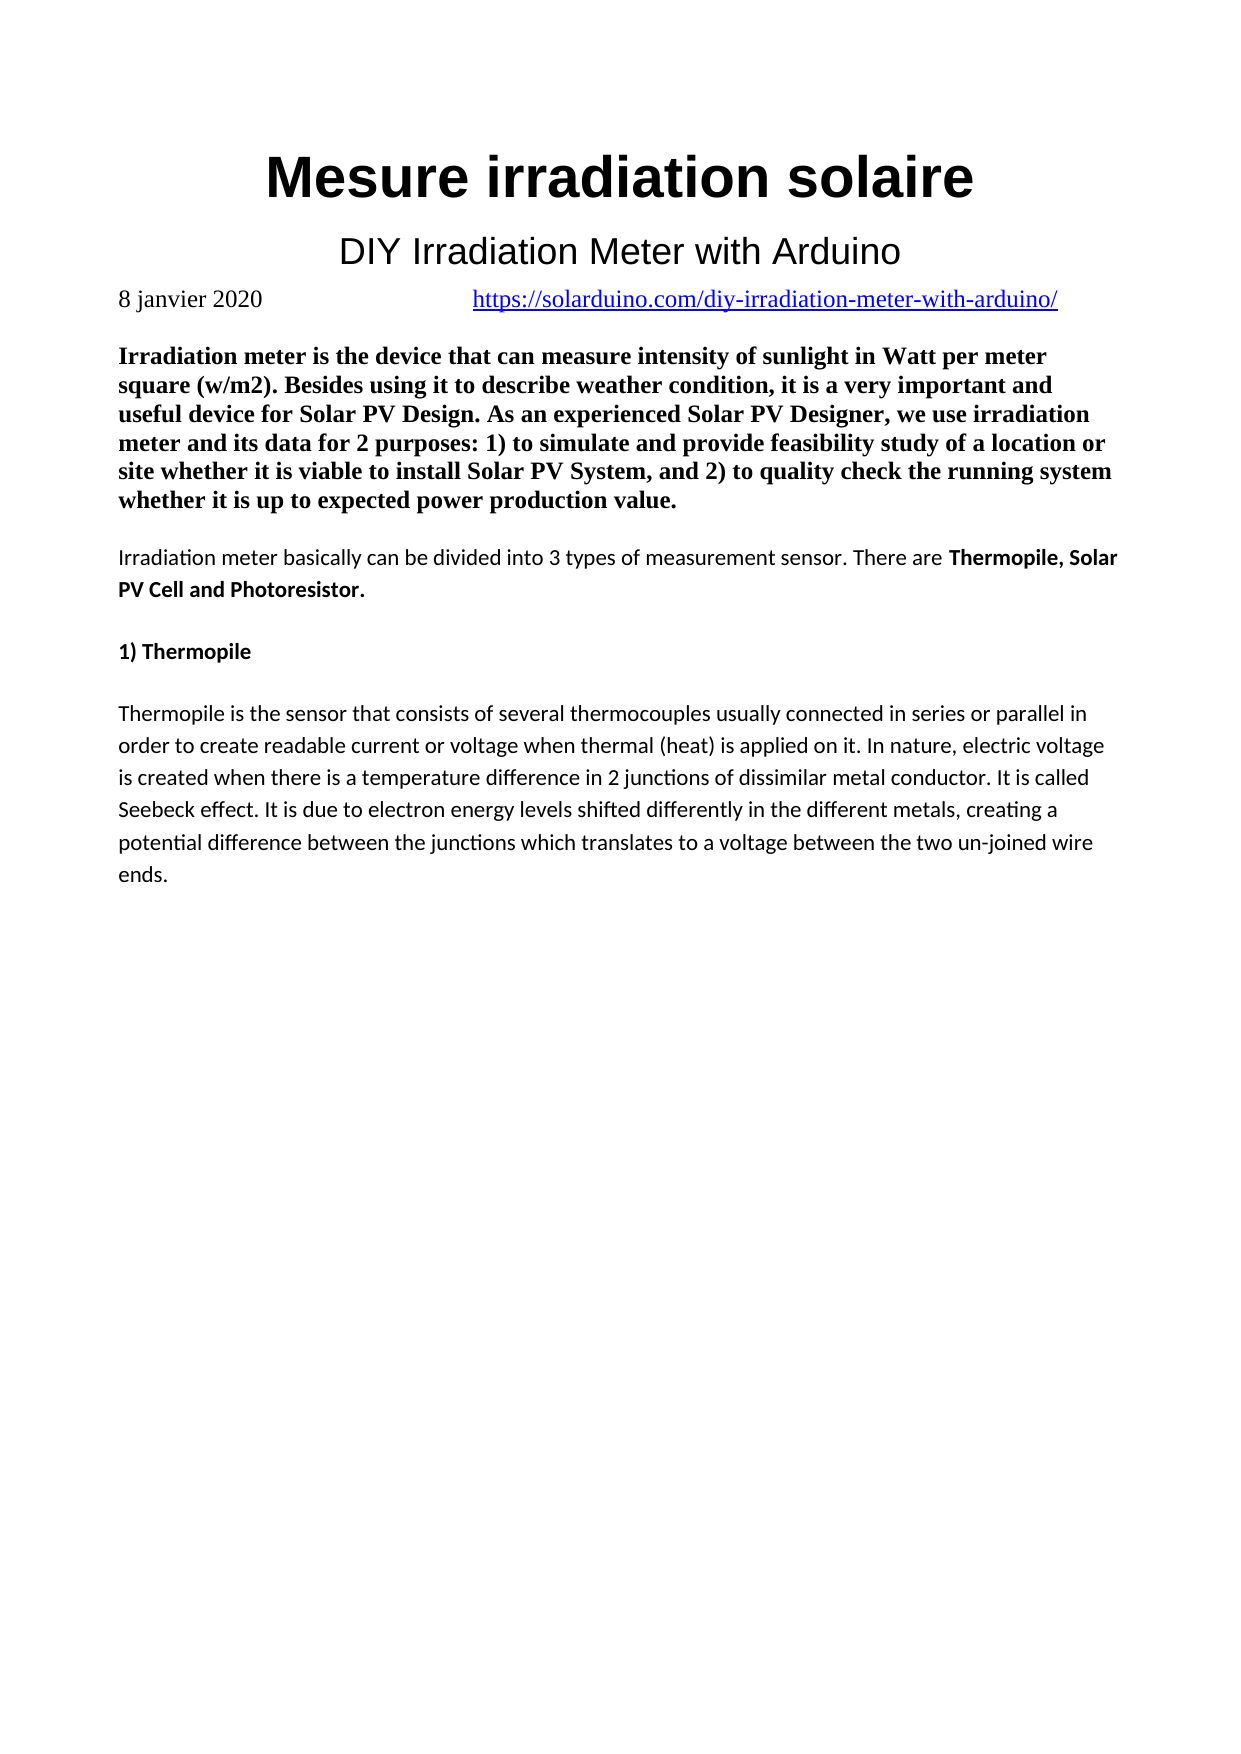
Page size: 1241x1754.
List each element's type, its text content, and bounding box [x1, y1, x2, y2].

text Thermopile is the sensor that consists of several thermocouples usually connected in series or parallel in order to create readable current or voltage when thermal (heat) is applied on it. In nature, electric voltage is created when there is a temperature difference in 2 junctions of dissimilar metal conductor. It is called Seebeck effect. It is due to electron energy levels shifted differently in the different metals, creating a potential difference between the junctions which translates to a voltage between the two un-joined wire ends. [118, 699, 1122, 888]
text DIY Irradiation Meter with Arduino [118, 229, 1122, 272]
text Mesure irradiation solaire [118, 143, 1122, 210]
text 1) Thermopile [118, 637, 1122, 665]
text 8 janvier 2020 https://solarduino.com/diy-irradiation-meter-with-arduino/ [118, 284, 1122, 313]
text Irradiation meter basically can be divided into 3 types of measurement sensor. There are Thermopile, Solar PV Cell and Photoresistor. [118, 543, 1122, 603]
text Irradiation meter is the device that can measure intensity of sunlight in Watt per meter square (w/m2). Besides using it to describe weather condition, it is a very important and useful device for Solar PV Design. As an experienced Solar PV Designer, we use irradiation meter and its data for 2 purposes: 1) to simulate and provide feasibility study of a location or site whether it is viable to install Solar PV System, and 2) to quality check the running system whether it is up to expected power production value. [118, 341, 1122, 514]
